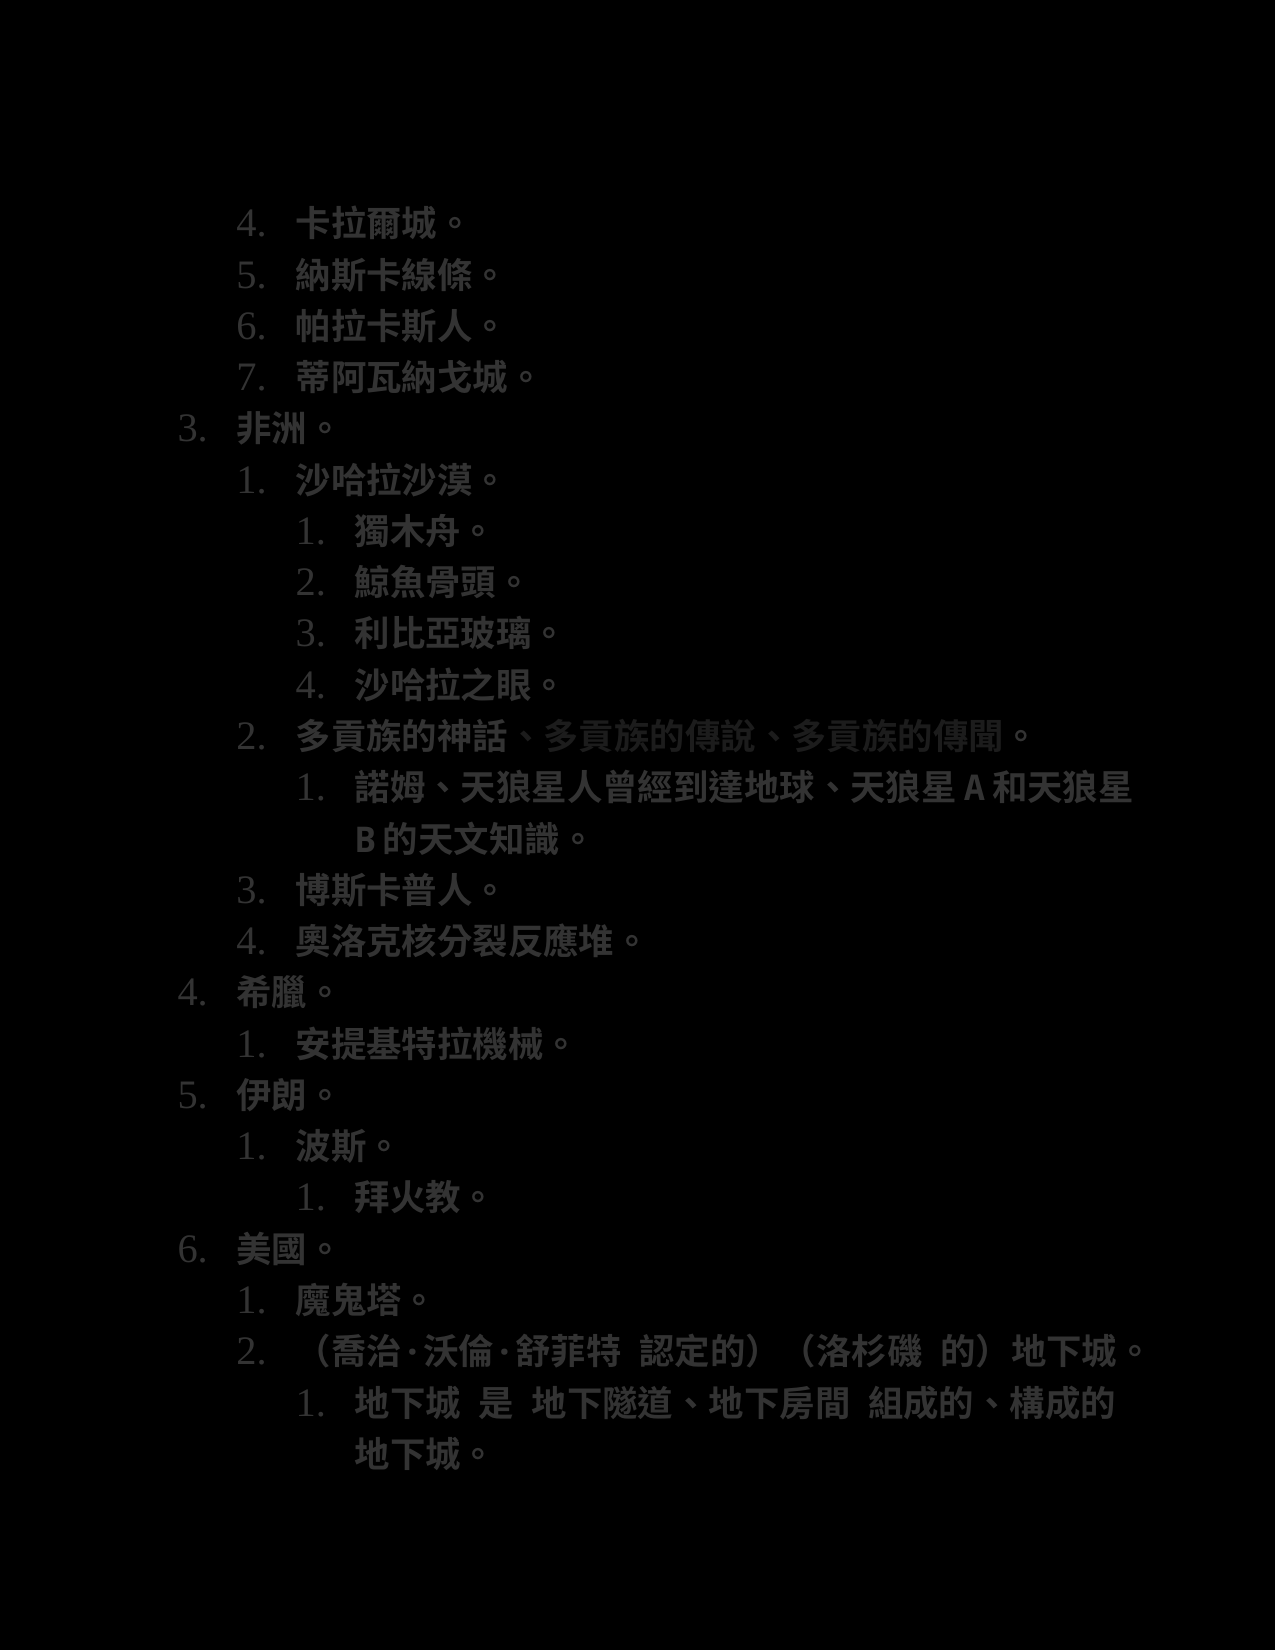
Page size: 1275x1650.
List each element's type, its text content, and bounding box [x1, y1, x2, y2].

list 沙哈拉沙漠。 [236, 452, 1157, 503]
list 安提基特拉機械。 [236, 1016, 1157, 1067]
list 諾姆、天狼星人曾經到達地球、天狼星A和天狼星B的天文知識。 [295, 759, 1157, 862]
list 地下城 是 地下隧道、地下房間 組成的、構成的 地下城。 [295, 1375, 1157, 1477]
list （喬治·沃倫·舒菲特 認定的）（洛杉磯 的）地下城。 [236, 1323, 1157, 1375]
list 獨木舟。 [295, 503, 1157, 554]
list 博斯卡普人。 [236, 862, 1157, 913]
list 多貢族的神話、多貢族的傳說、多貢族的傳聞。 [236, 708, 1157, 759]
list 帕拉卡斯人。 [236, 298, 1157, 349]
list 波斯。 [236, 1118, 1157, 1170]
list 希臘。 [177, 965, 1157, 1016]
list 鯨魚骨頭。 [295, 554, 1157, 606]
list 拜火教。 [295, 1170, 1157, 1221]
list 蒂阿瓦納戈城。 [236, 349, 1157, 401]
list 伊朗。 [177, 1067, 1157, 1118]
list 納斯卡線條。 [236, 247, 1157, 298]
list 美國。 [177, 1221, 1157, 1272]
list 奧洛克核分裂反應堆。 [236, 913, 1157, 965]
list 利比亞玻璃。 [295, 606, 1157, 657]
list 非洲。 [177, 401, 1157, 452]
list 魔鬼塔。 [236, 1272, 1157, 1323]
list 卡拉爾城。 [236, 196, 1157, 247]
list 沙哈拉之眼。 [295, 657, 1157, 708]
